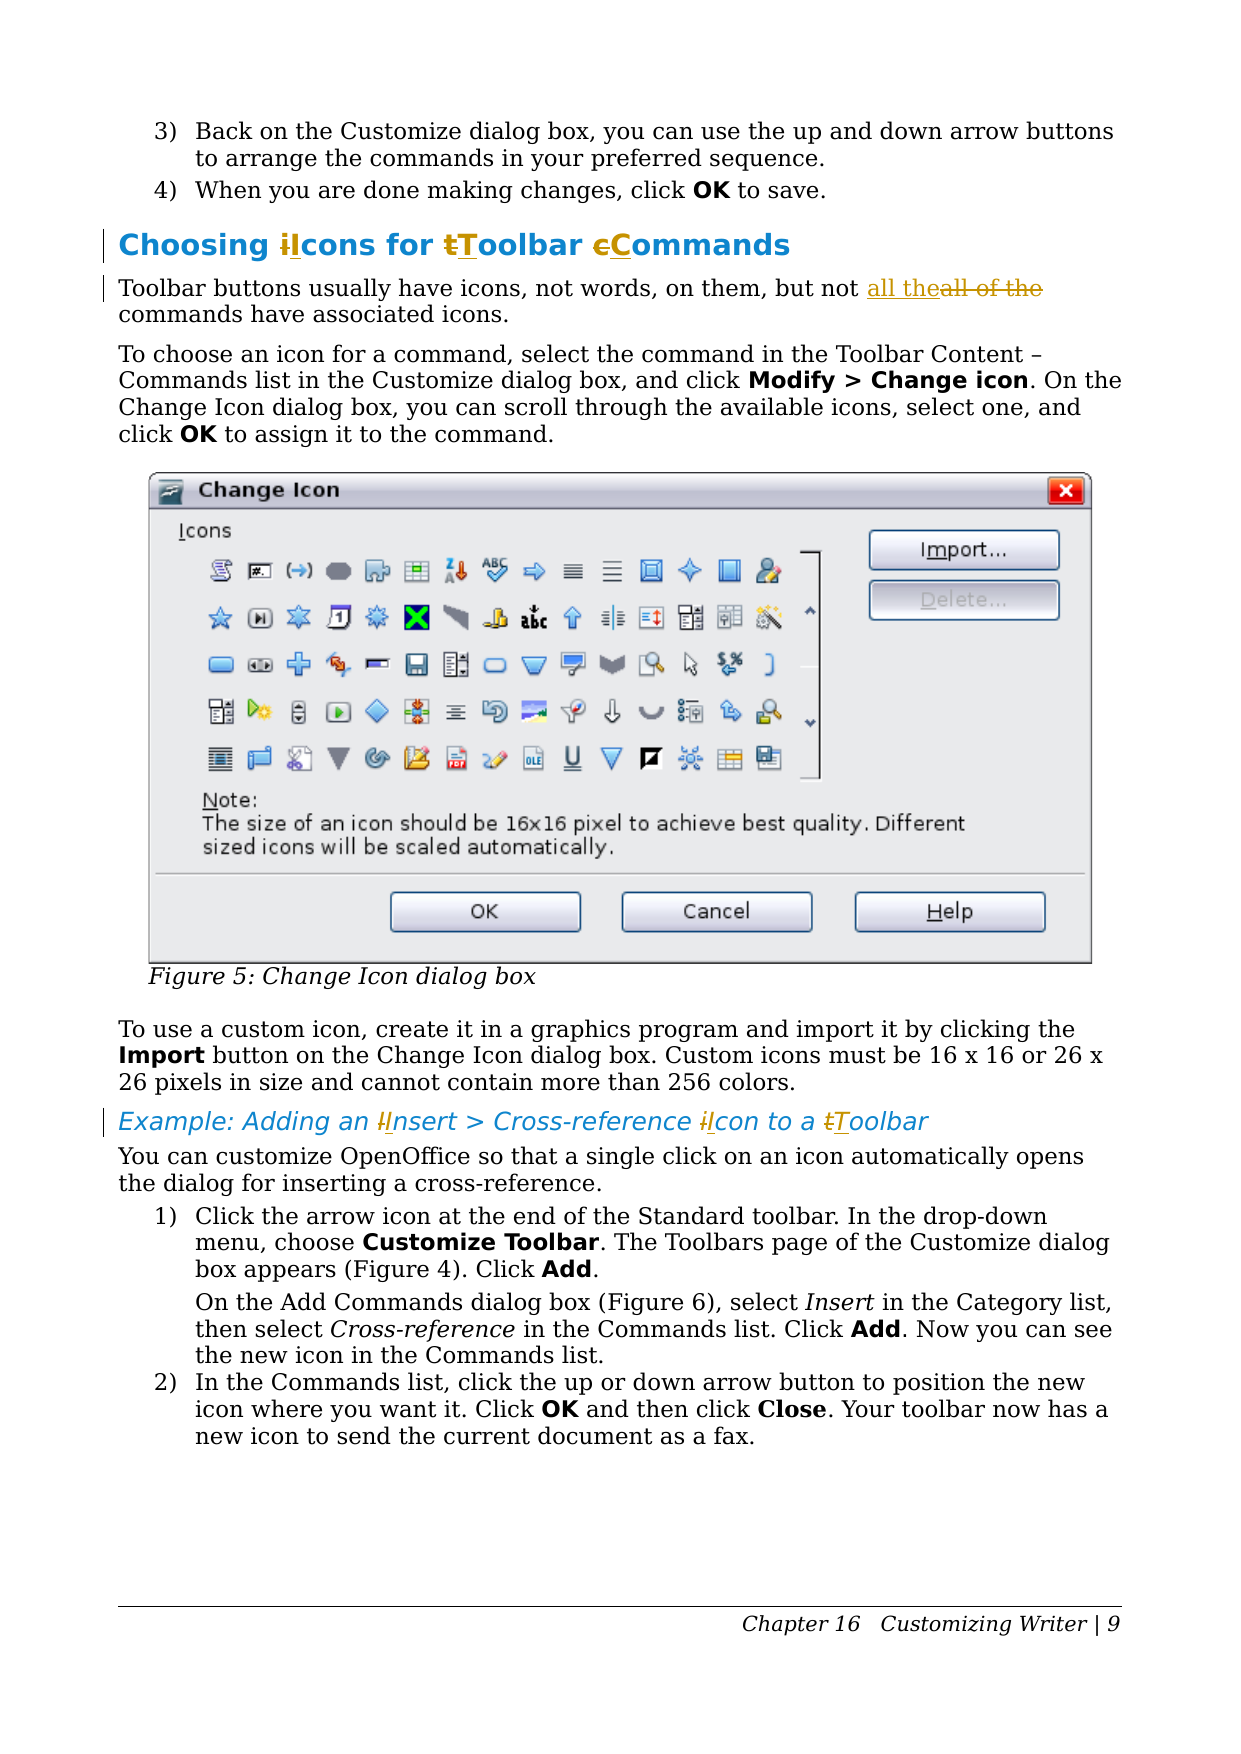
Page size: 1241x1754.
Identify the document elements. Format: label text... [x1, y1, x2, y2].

text To use a custom icon, create it in a graphics program and import it by clicking the Import button on the Change Icon dialog box. Custom icons must be 16 x 16 or 26 x 26 pixels in size and cannot contain more than 256 colors. [118, 1016, 1122, 1096]
list In the Commands list, click the up or down arrow button to position the new icon where you want it. Click OK and then click Close. Your toolbar now has a new icon to send the current document as a fax. [177, 1369, 1122, 1449]
subtitle Example: Adding an Insert > Cross-reference Icon to a Toolbar [118, 1107, 1122, 1137]
text Figure 5: Change Icon dialog box [148, 964, 1092, 990]
list You can customize OpenOffice so that a single click on an icon automatically opens the dialog for inserting a cross-reference. [118, 1143, 1122, 1196]
list When you are done making changes, click OK to save. [177, 178, 1122, 204]
picture [148, 472, 1093, 964]
list On the Add Commands dialog box (Figure 6), select Insert in the Category list, then select Cross-reference in the Commands list. Click Add. Now you can see the new icon in the Commands list. [195, 1289, 1122, 1369]
subtitle Choosing Icons for Toolbar Commands [118, 229, 1122, 263]
list Click the arrow icon at the end of the Standard toolbar. In the drop-down menu, choose Customize Toolbar. The Toolbars page of the Customize dialog box appears (Figure 4). Click Add. [177, 1203, 1122, 1283]
list Back on the Customize dialog box, you can use the up and down arrow buttons to arrange the commands in your preferred sequence. [177, 118, 1122, 171]
text Toolbar buttons usually have icons, not words, on them, but not all the commands have associated icons. [118, 275, 1122, 328]
text To choose an icon for a command, select the command in the Toolbar Content – Commands list in the Customize dialog box, and click Modify > Change icon. On the Change Icon dialog box, you can scroll through the available icons, select one, and click OK to assign it to the command. [118, 341, 1122, 447]
